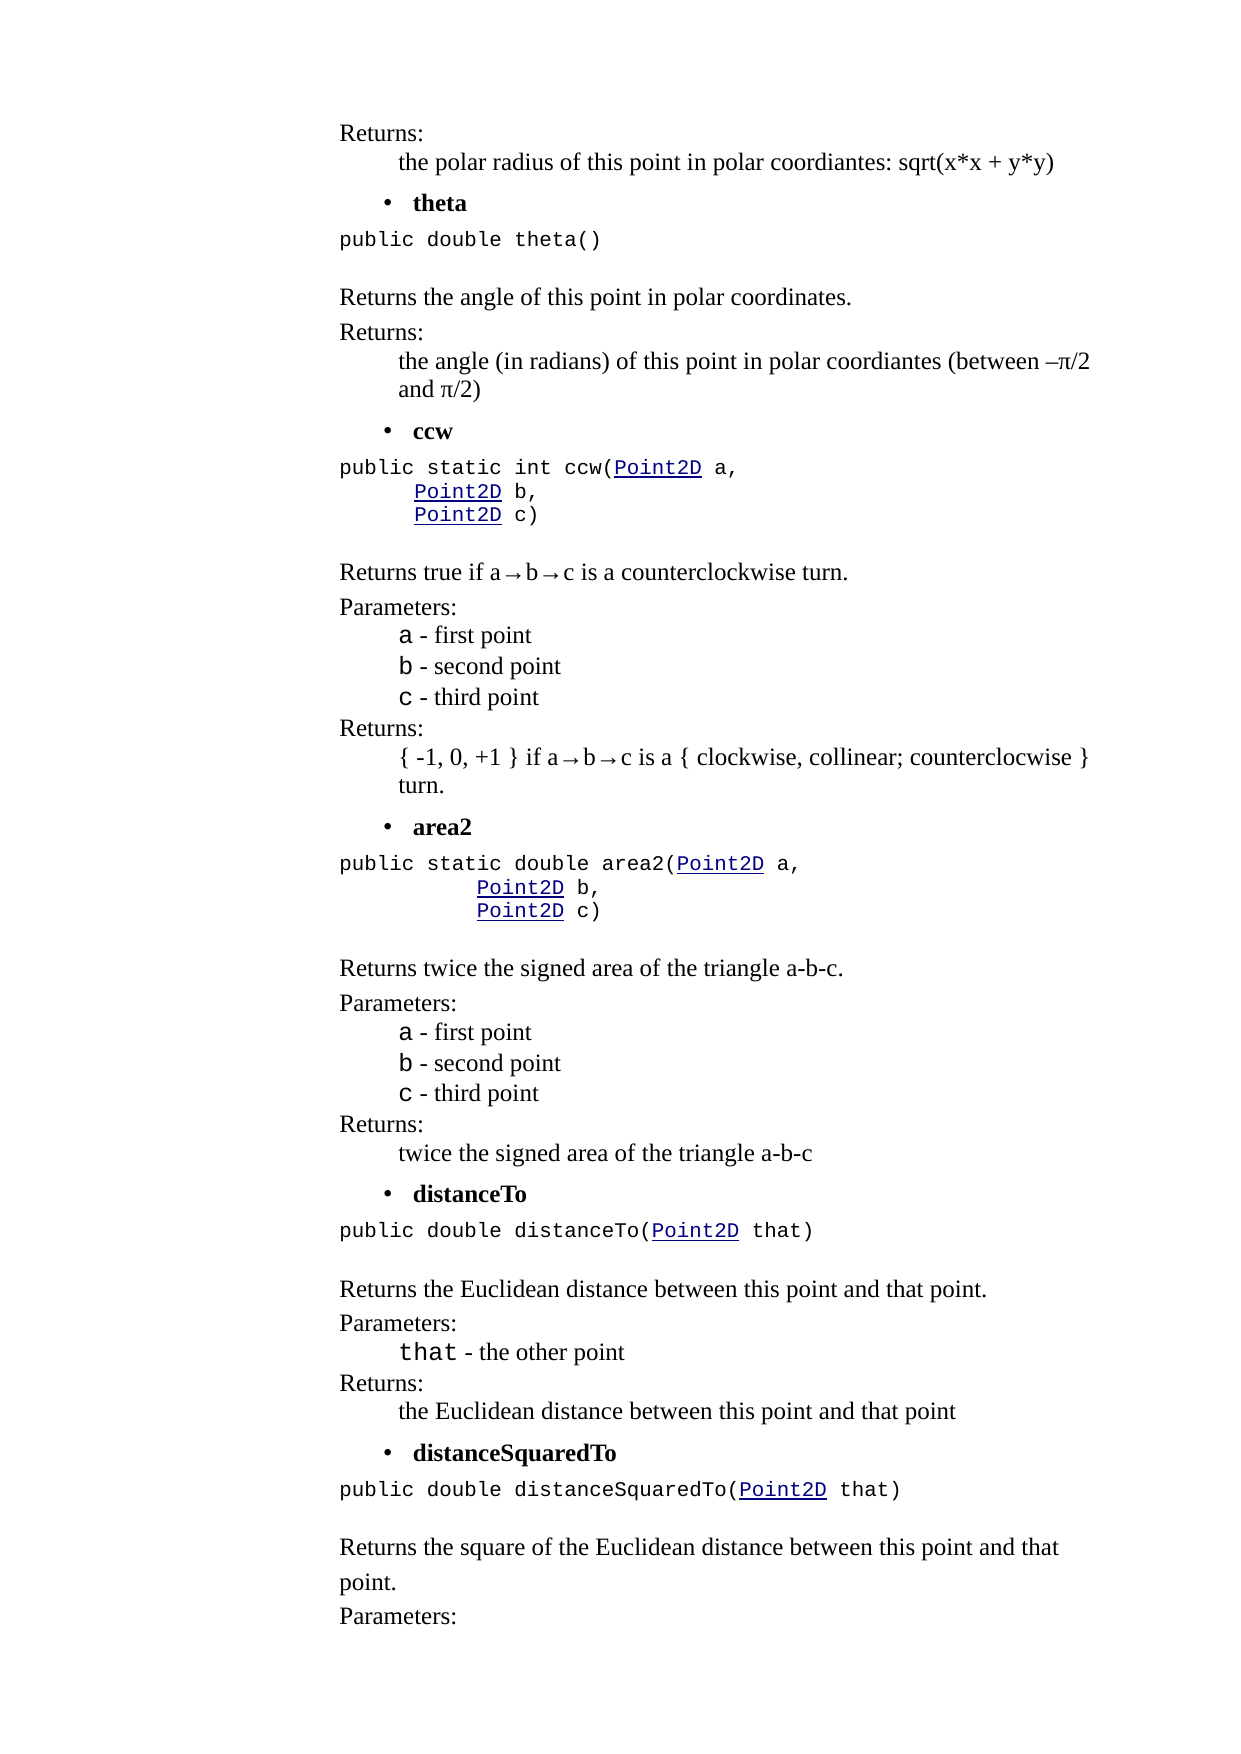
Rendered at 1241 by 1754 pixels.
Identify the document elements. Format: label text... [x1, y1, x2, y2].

list Returns the angle of this point in polar coordinates. [309, 282, 1122, 311]
list a - first point [369, 1017, 1122, 1048]
subtitle Parameters: [309, 988, 1122, 1017]
list Point2D c) [309, 504, 1122, 528]
list Returns the Euclidean distance between this point and that point. [309, 1274, 1122, 1302]
subtitle distanceSquaredTo [383, 1438, 1122, 1466]
subtitle ccw [383, 416, 1122, 444]
subtitle Parameters: [309, 1308, 1122, 1337]
subtitle Returns: [309, 1109, 1122, 1138]
list c - third point [369, 1078, 1122, 1109]
list a - first point [369, 621, 1122, 651]
subtitle theta [383, 188, 1122, 217]
list public double distanceTo(Point2D that) [309, 1221, 1122, 1244]
subtitle Returns: [309, 317, 1122, 346]
list b - second point [369, 1048, 1122, 1078]
subtitle Returns: [309, 713, 1122, 742]
list public double distanceSquaredTo(Point2D that) [309, 1479, 1122, 1503]
list that - the other point [369, 1337, 1122, 1368]
list twice the signed area of the triangle a-b-c [369, 1138, 1122, 1167]
list { -1, 0, +1 } if a→b→c is a { clockwise, collinear; counterclocwise } turn. [369, 742, 1122, 799]
list Returns the square of the Euclidean distance between this point and that point. [309, 1532, 1122, 1595]
subtitle Parameters: [309, 1601, 1122, 1630]
list public static int ccw(Point2D a, [309, 457, 1122, 481]
subtitle area2 [383, 812, 1122, 841]
subtitle Parameters: [309, 592, 1122, 621]
list Returns true if a→b→c is a counterclockwise turn. [309, 557, 1122, 586]
list the angle (in radians) of this point in polar coordiantes (between –π/2 and π/2) [369, 346, 1122, 403]
subtitle Returns: [309, 118, 1122, 147]
list Point2D b, [309, 877, 1122, 900]
list the Euclidean distance between this point and that point [369, 1396, 1122, 1425]
list Point2D b, [309, 481, 1122, 504]
list Returns twice the signed area of the triangle a-b-c. [309, 953, 1122, 982]
subtitle distanceTo [383, 1179, 1122, 1208]
list the polar radius of this point in polar coordiantes: sqrt(x*x + y*y) [369, 147, 1122, 176]
list public static double area2(Point2D a, [309, 853, 1122, 877]
list b - second point [369, 651, 1122, 682]
list c - third point [369, 682, 1122, 713]
list Point2D c) [309, 900, 1122, 924]
list public double theta() [309, 229, 1122, 253]
subtitle Returns: [309, 1368, 1122, 1396]
